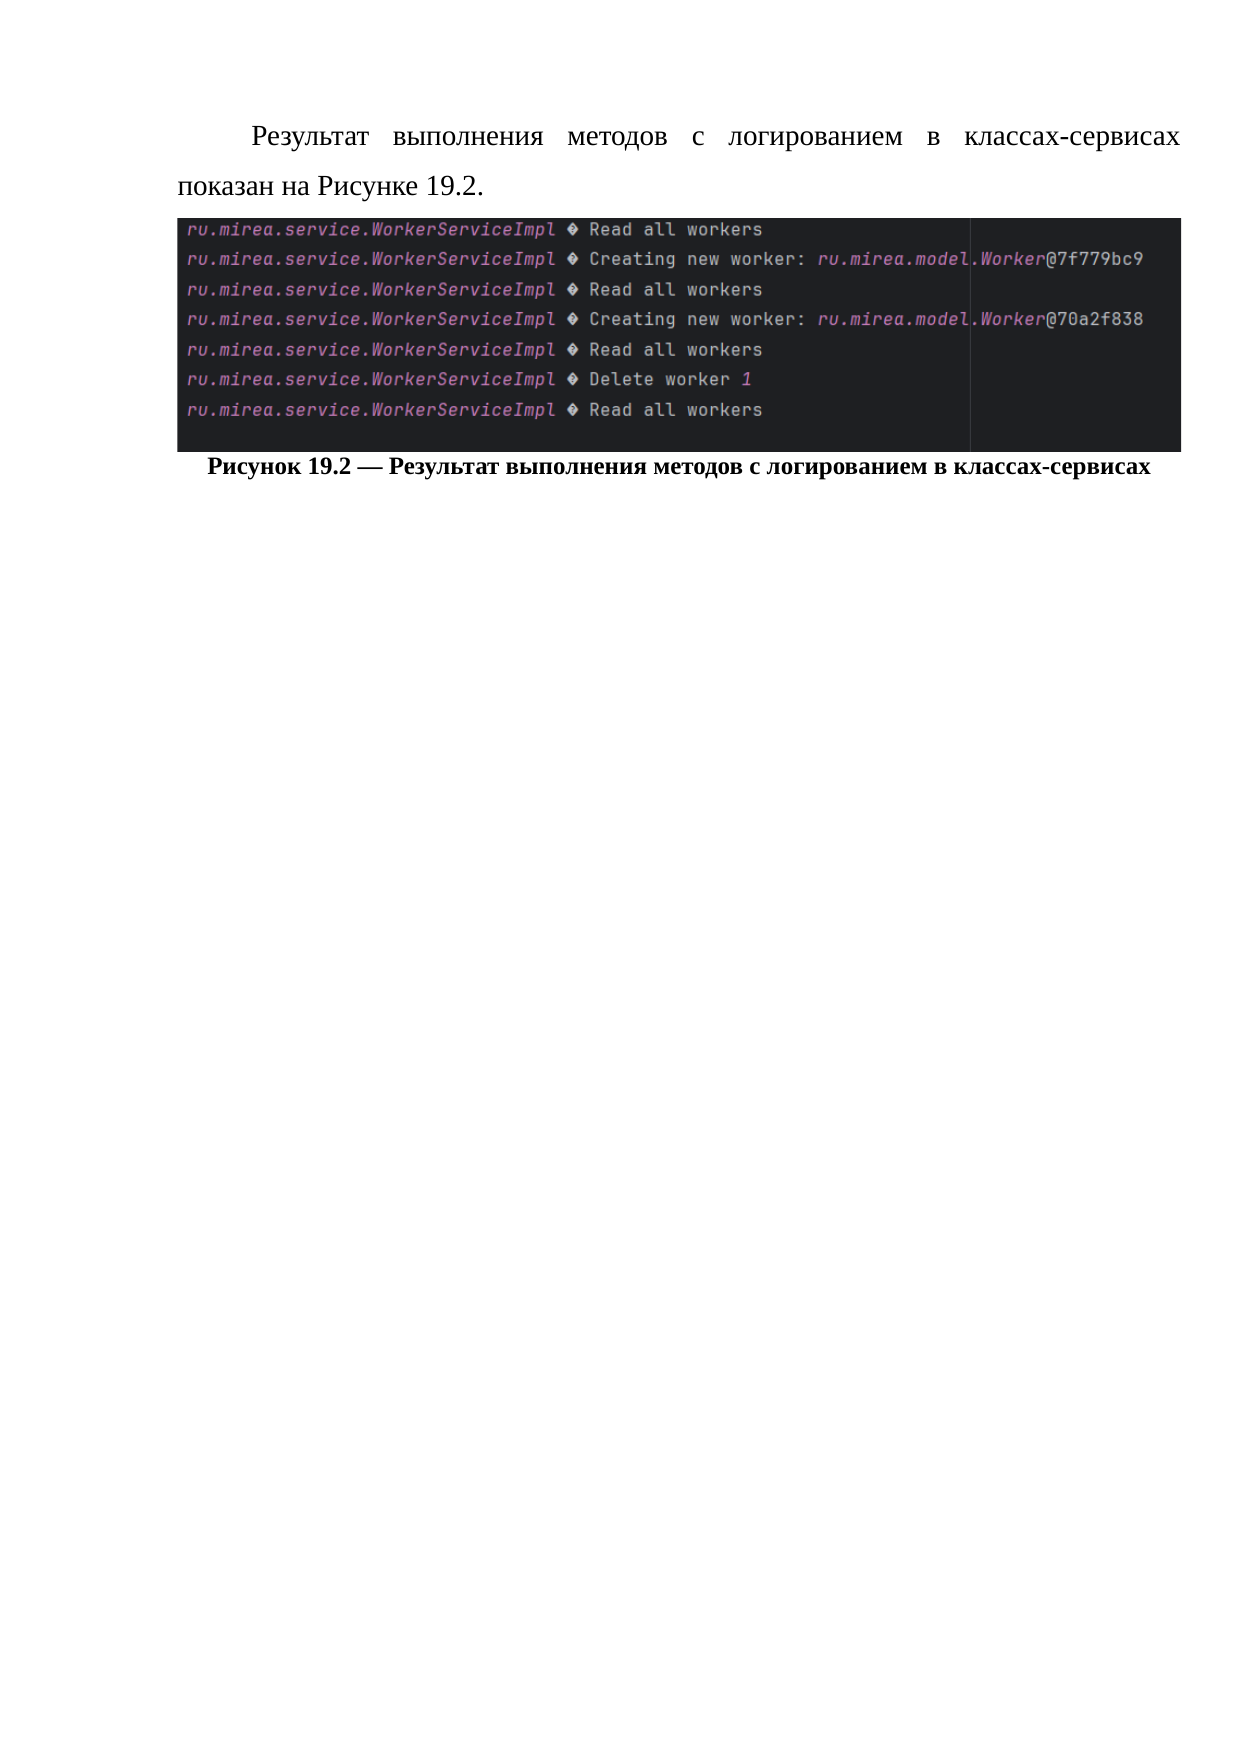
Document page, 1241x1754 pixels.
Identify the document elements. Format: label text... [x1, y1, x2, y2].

text Рисунок 19.2 — Результат выполнения методов с логированием в классах-сервисах [177, 452, 1181, 480]
picture [177, 218, 1182, 452]
text Результат выполнения методов с логированием в классах-сервисах показан на Рисунке 19.2. [177, 118, 1181, 202]
